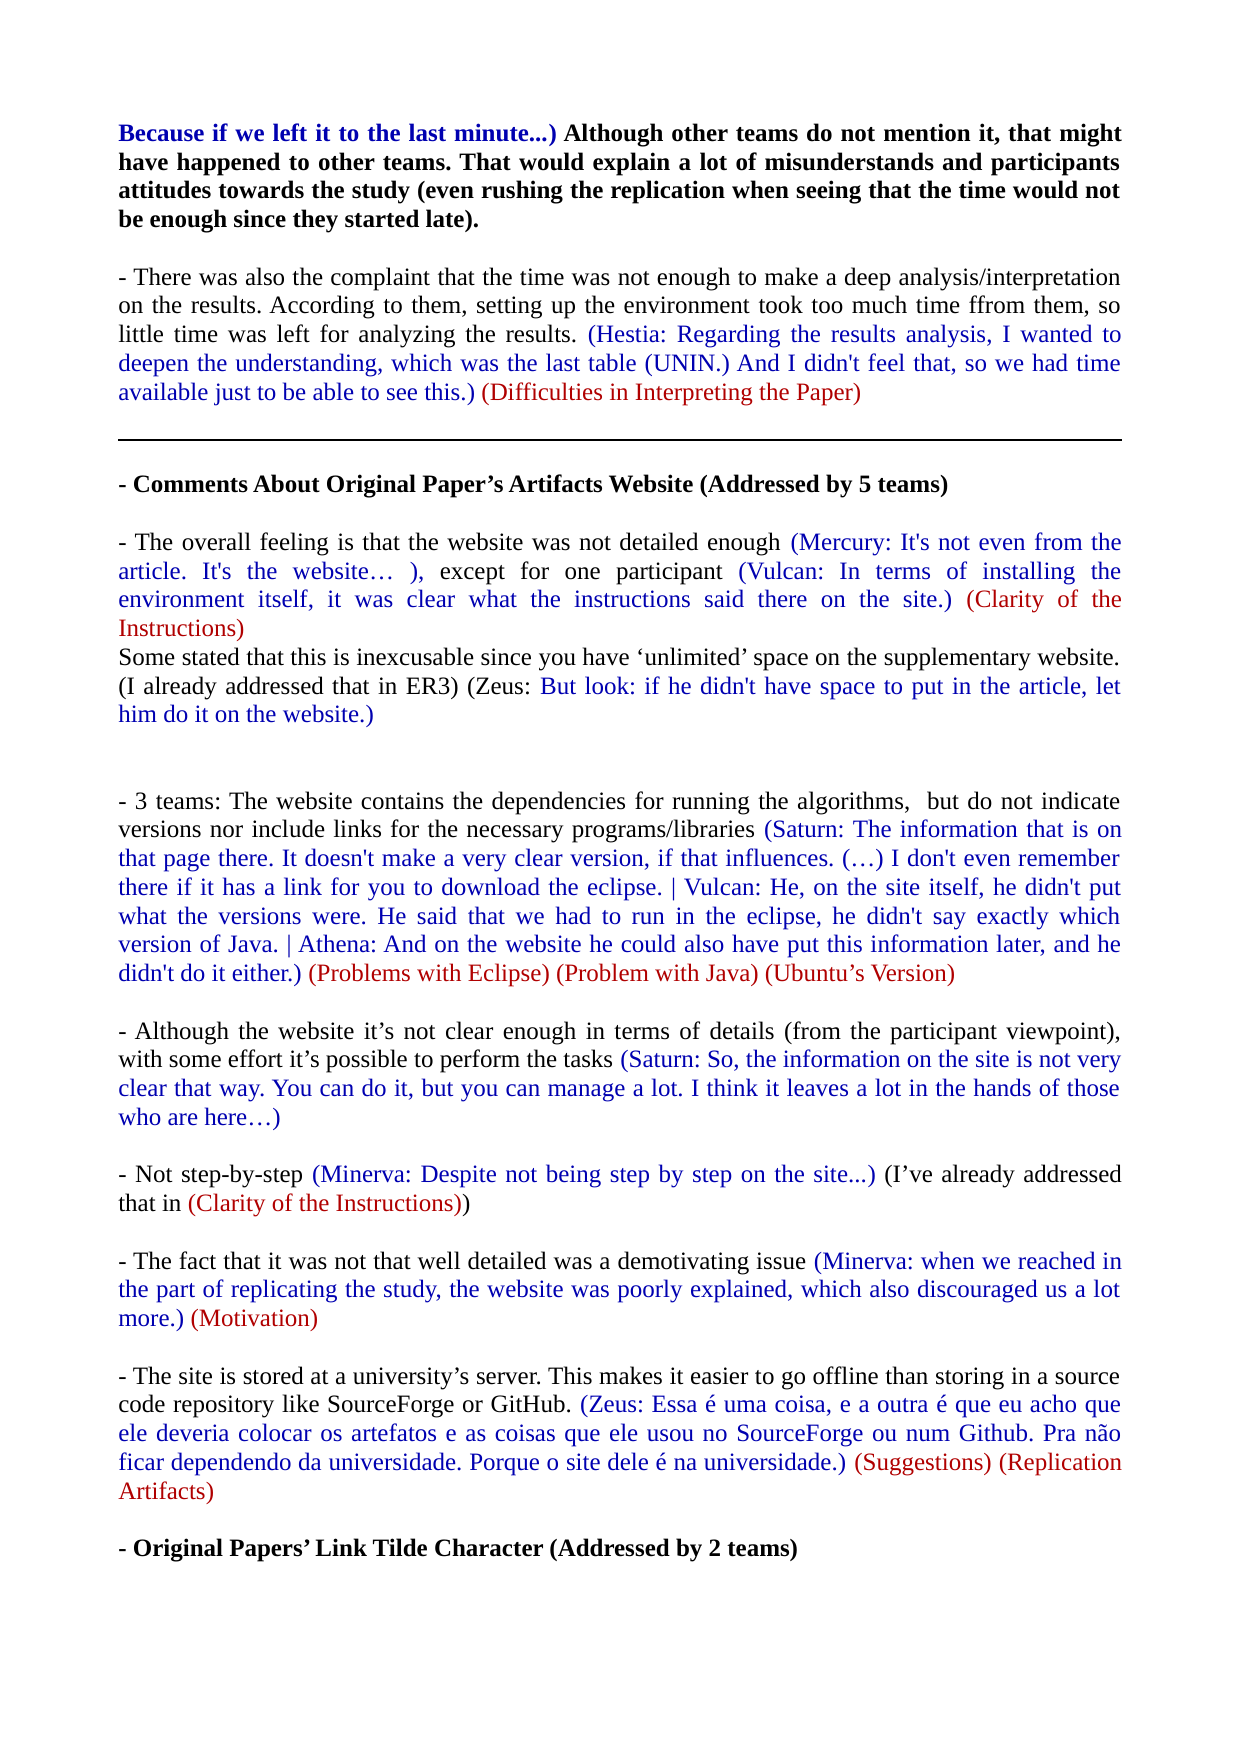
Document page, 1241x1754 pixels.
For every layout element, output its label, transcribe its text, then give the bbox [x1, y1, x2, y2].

text - The site is stored at a university’s server. This makes it easier to go offline than storing in a source code repository like SourceForge or GitHub. (Zeus: Essa é uma coisa, e a outra é que eu acho que ele deveria colocar os artefatos e as coisas que ele usou no SourceForge ou num Github. Pra não ficar dependendo da universidade. Porque o site dele é na universidade.) (Suggestions) (Replication Artifacts) [118, 1361, 1122, 1504]
text - Although the website it’s not clear enough in terms of details (from the participant viewpoint), with some effort it’s possible to perform the tasks (Saturn: So, the information on the site is not very clear that way. You can do it, but you can manage a lot. I think it leaves a lot in the hands of those who are here…) [118, 1016, 1122, 1131]
text - 3 teams: The website contains the dependencies for running the algorithms, but do not indicate versions nor include links for the necessary programs/libraries (Saturn: The information that is on that page there. It doesn't make a very clear version, if that influences. (…) I don't even remember there if it has a link for you to download the eclipse. | Vulcan: He, on the site itself, he didn't put what the versions were. He said that we had to run in the eclipse, he didn't say exactly which version of Java. | Athena: And on the website he could also have put this information later, and he didn't do it either.) (Problems with Eclipse) (Problem with Java) (Ubuntu’s Version) [118, 786, 1122, 987]
text - Comments About Original Paper’s Artifacts Website (Addressed by 5 teams) [118, 469, 1122, 498]
text - Not step-by-step (Minerva: Despite not being step by step on the site...) (I’ve already addressed that in (Clarity of the Instructions)) [118, 1159, 1122, 1217]
text Some stated that this is inexcusable since you have ‘unlimited’ space on the supplementary website. (I already addressed that in ER3) (Zeus: But look: if he didn't have space to put in the article, let him do it on the website.) [118, 642, 1122, 728]
text - There was also the complaint that the time was not enough to make a deep analysis/interpretation on the results. According to them, setting up the environment took too much time ffrom them, so little time was left for analyzing the results. (Hestia: Regarding the results analysis, I wanted to deepen the understanding, which was the last table (UNIN.) And I didn't feel that, so we had time available just to be able to see this.) (Difficulties in Interpreting the Paper) [118, 262, 1122, 406]
text - The fact that it was not that well detailed was a demotivating issue (Minerva: when we reached in the part of replicating the study, the website was poorly explained, which also discouraged us a lot more.) (Motivation) [118, 1246, 1122, 1332]
text Because if we left it to the last minute...) Although other teams do not mention it, that might have happened to other teams. That would explain a lot of misunderstands and participants attitudes towards the study (even rushing the replication when seeing that the time would not be enough since they started late). [118, 118, 1122, 233]
text - The overall feeling is that the website was not detailed enough (Mercury: It's not even from the article. It's the website… ), except for one participant (Vulcan: In terms of installing the environment itself, it was clear what the instructions said there on the site.) (Clarity of the Instructions) [118, 527, 1122, 642]
text - Original Papers’ Link Tilde Character (Addressed by 2 teams) [118, 1533, 1122, 1562]
